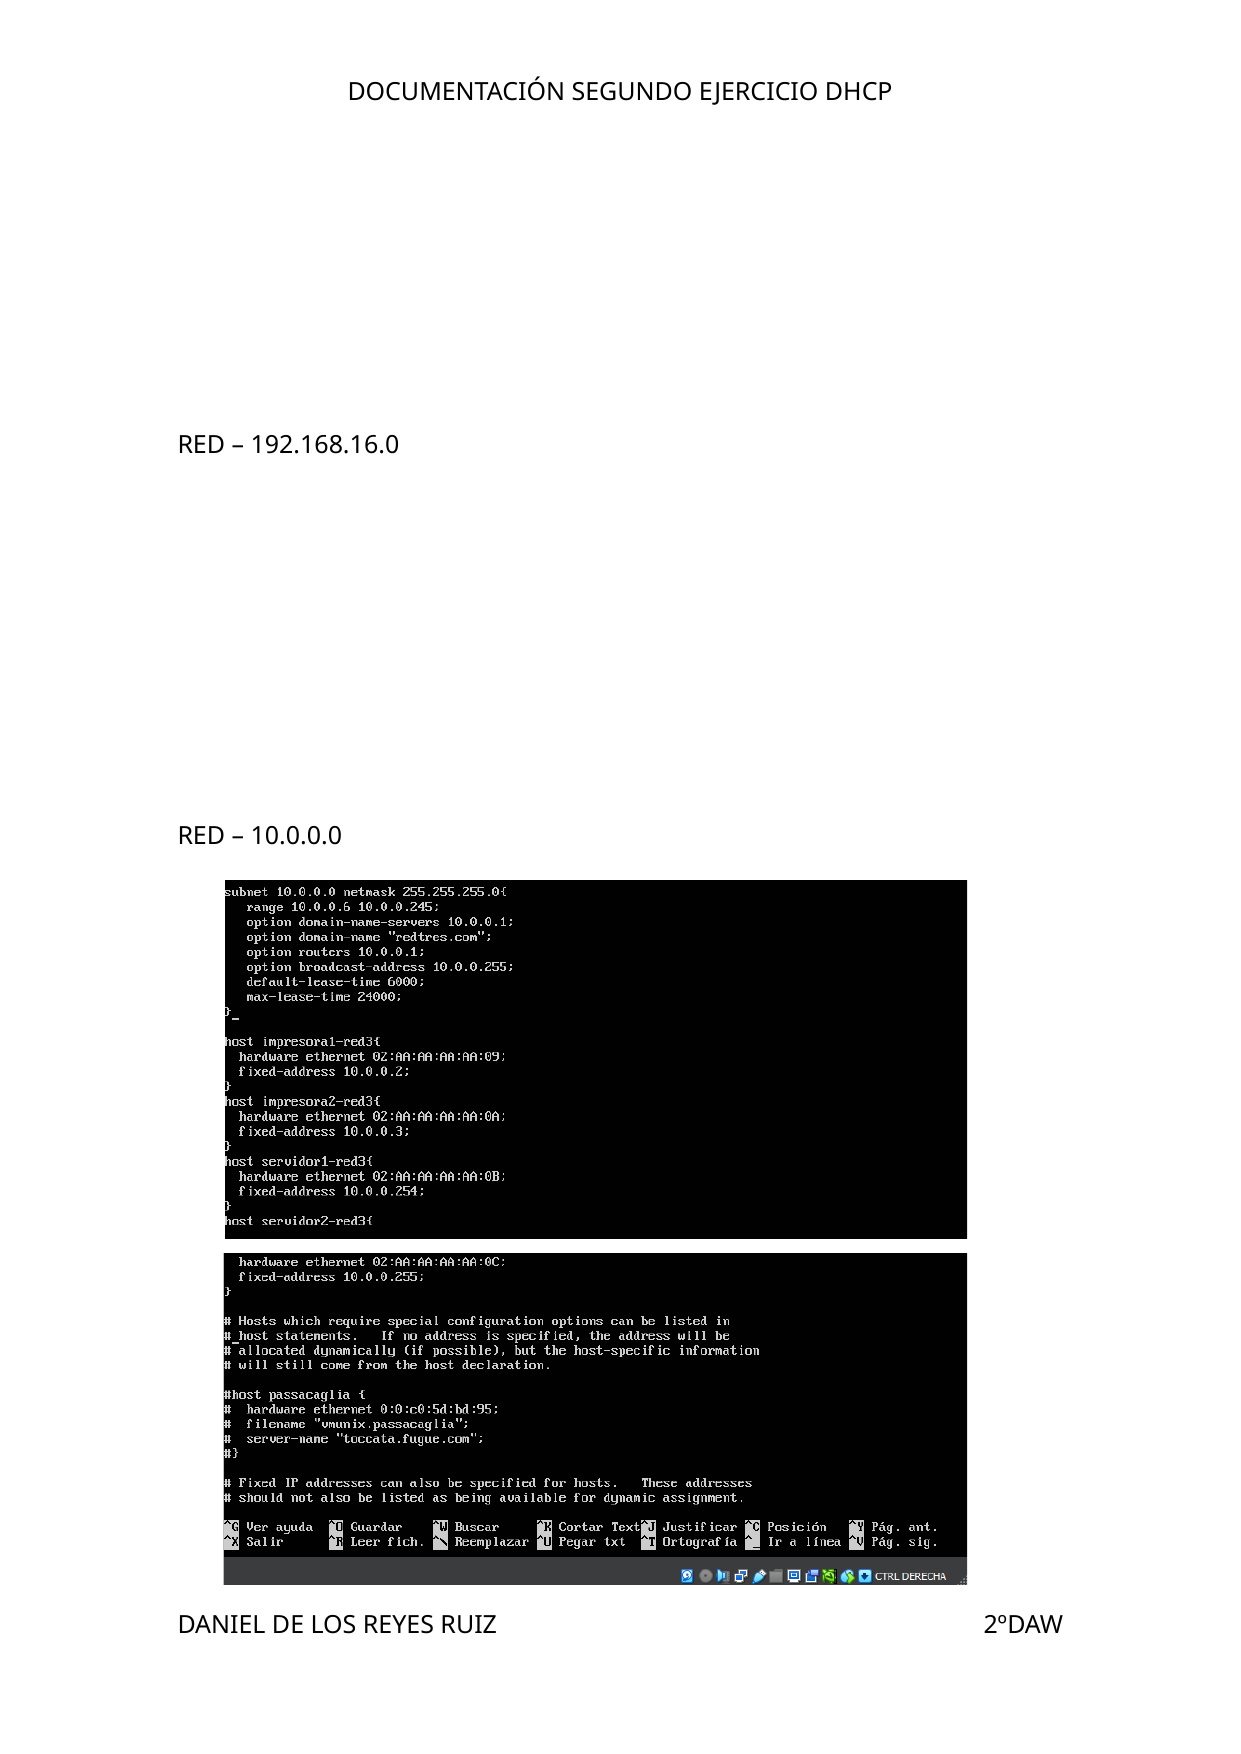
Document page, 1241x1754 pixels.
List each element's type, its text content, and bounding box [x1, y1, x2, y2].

text RED – 192.168.16.0 [177, 427, 1063, 461]
text RED – 10.0.0.0 [177, 818, 1063, 852]
